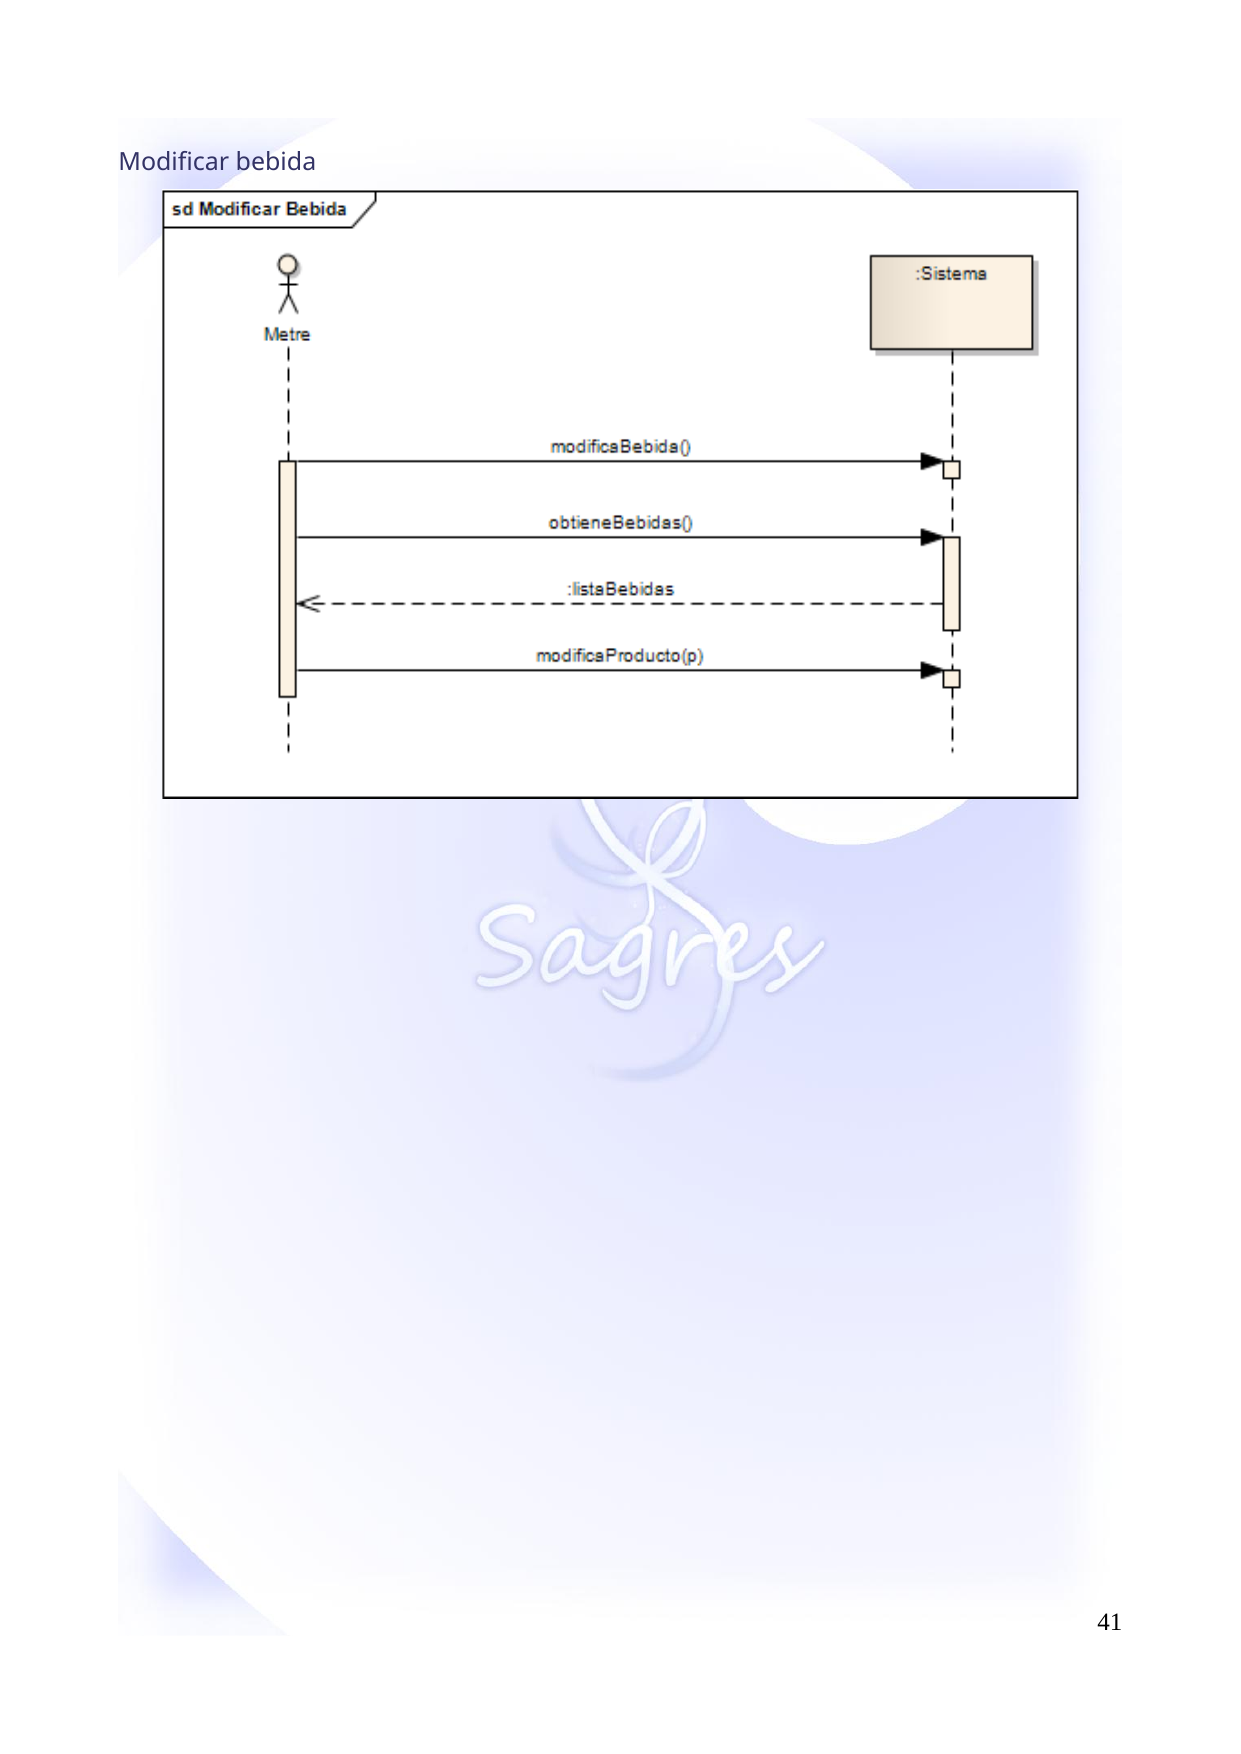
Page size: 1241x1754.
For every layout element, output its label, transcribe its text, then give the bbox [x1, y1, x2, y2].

subtitle Modificar bebida [118, 143, 1122, 177]
picture [118, 118, 1122, 143]
picture [118, 177, 1122, 1636]
